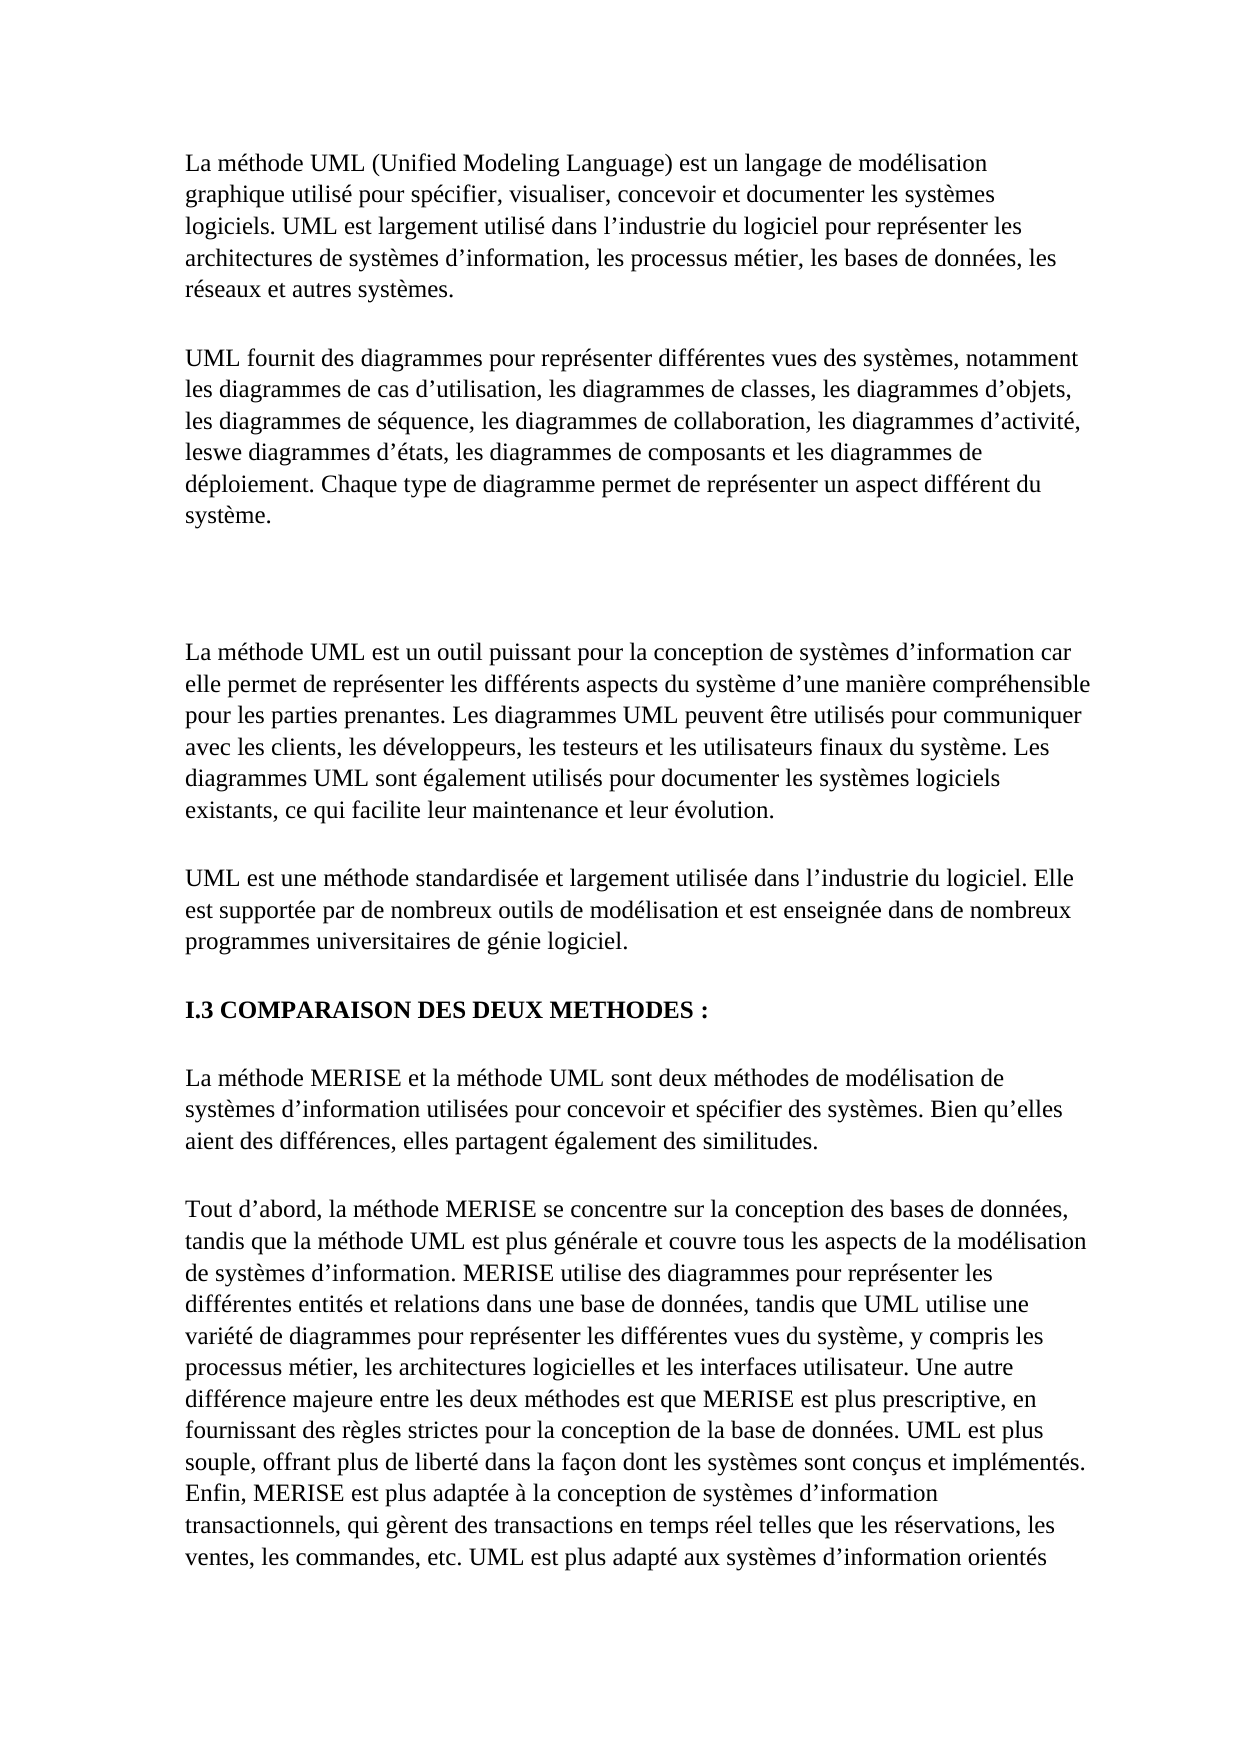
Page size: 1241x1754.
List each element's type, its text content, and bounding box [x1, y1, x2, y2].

text La méthode MERISE et la méthode UML sont deux méthodes de modélisation de systèmes d’information utilisées pour concevoir et spécifier des systèmes. Bien qu’elles aient des différences, elles partagent également des similitudes. [185, 1063, 1092, 1155]
text UML est une méthode standardisée et largement utilisée dans l’industrie du logiciel. Elle est supportée par de nombreux outils de modélisation et est enseignée dans de nombreux programmes universitaires de génie logiciel. [185, 863, 1092, 955]
text UML fournit des diagrammes pour représenter différentes vues des systèmes, notamment les diagrammes de cas d’utilisation, les diagrammes de classes, les diagrammes d’objets, les diagrammes de séquence, les diagrammes de collaboration, les diagrammes d’activité, leswe diagrammes d’états, les diagrammes de composants et les diagrammes de déploiement. Chaque type de diagramme permet de représenter un aspect différent du système. [185, 343, 1092, 529]
text I.3 COMPARAISON DES DEUX METHODES : [185, 995, 1092, 1023]
text Tout d’abord, la méthode MERISE se concentre sur la conception des bases de données, tandis que la méthode UML est plus générale et couvre tous les aspects de la modélisation de systèmes d’information. MERISE utilise des diagrammes pour représenter les différentes entités et relations dans une base de données, tandis que UML utilise une variété de diagrammes pour représenter les différentes vues du système, y compris les processus métier, les architectures logicielles et les interfaces utilisateur. Une autre différence majeure entre les deux méthodes est que MERISE est plus prescriptive, en fournissant des règles strictes pour la conception de la base de données. UML est plus souple, offrant plus de liberté dans la façon dont les systèmes sont conçus et implémentés. Enfin, MERISE est plus adaptée à la conception de systèmes d’information transactionnels, qui gèrent des transactions en temps réel telles que les réservations, les ventes, les commandes, etc. UML est plus adapté aux systèmes d’information orientés [185, 1194, 1092, 1570]
text La méthode UML est un outil puissant pour la conception de systèmes d’information car elle permet de représenter les différents aspects du système d’une manière compréhensible pour les parties prenantes. Les diagrammes UML peuvent être utilisés pour communiquer avec les clients, les développeurs, les testeurs et les utilisateurs finaux du système. Les diagrammes UML sont également utilisés pour documenter les systèmes logiciels existants, ce qui facilite leur maintenance et leur évolution. [185, 637, 1092, 824]
text La méthode UML (Unified Modeling Language) est un langage de modélisation graphique utilisé pour spécifier, visualiser, concevoir et documenter les systèmes logiciels. UML est largement utilisé dans l’industrie du logiciel pour représenter les architectures de systèmes d’information, les processus métier, les bases de données, les réseaux et autres systèmes. [185, 148, 1092, 303]
